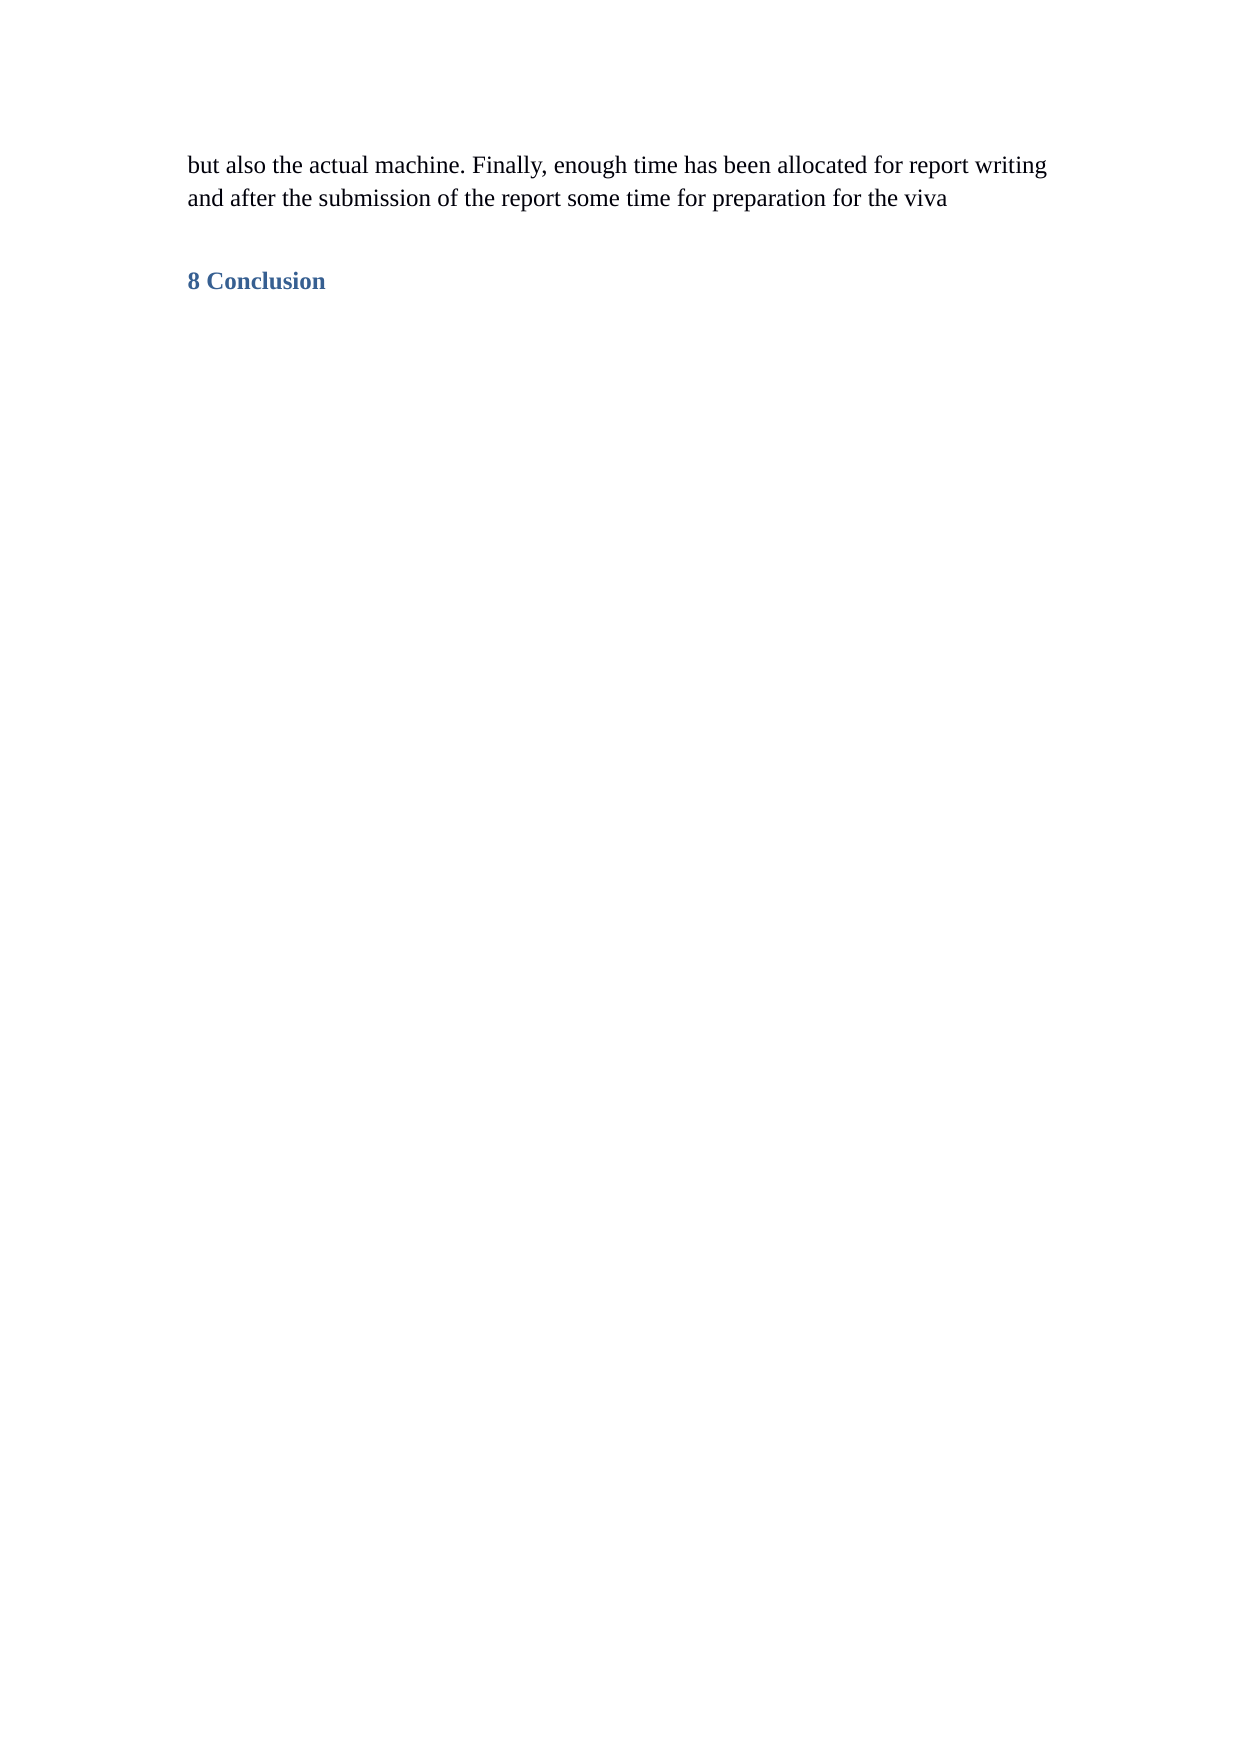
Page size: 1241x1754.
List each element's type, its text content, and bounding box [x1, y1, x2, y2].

subtitle 8 Conclusion [187, 266, 1053, 295]
text but also the actual machine. Finally, enough time has been allocated for report writing and after the submission of the report some time for preparation for the viva [187, 150, 1053, 212]
